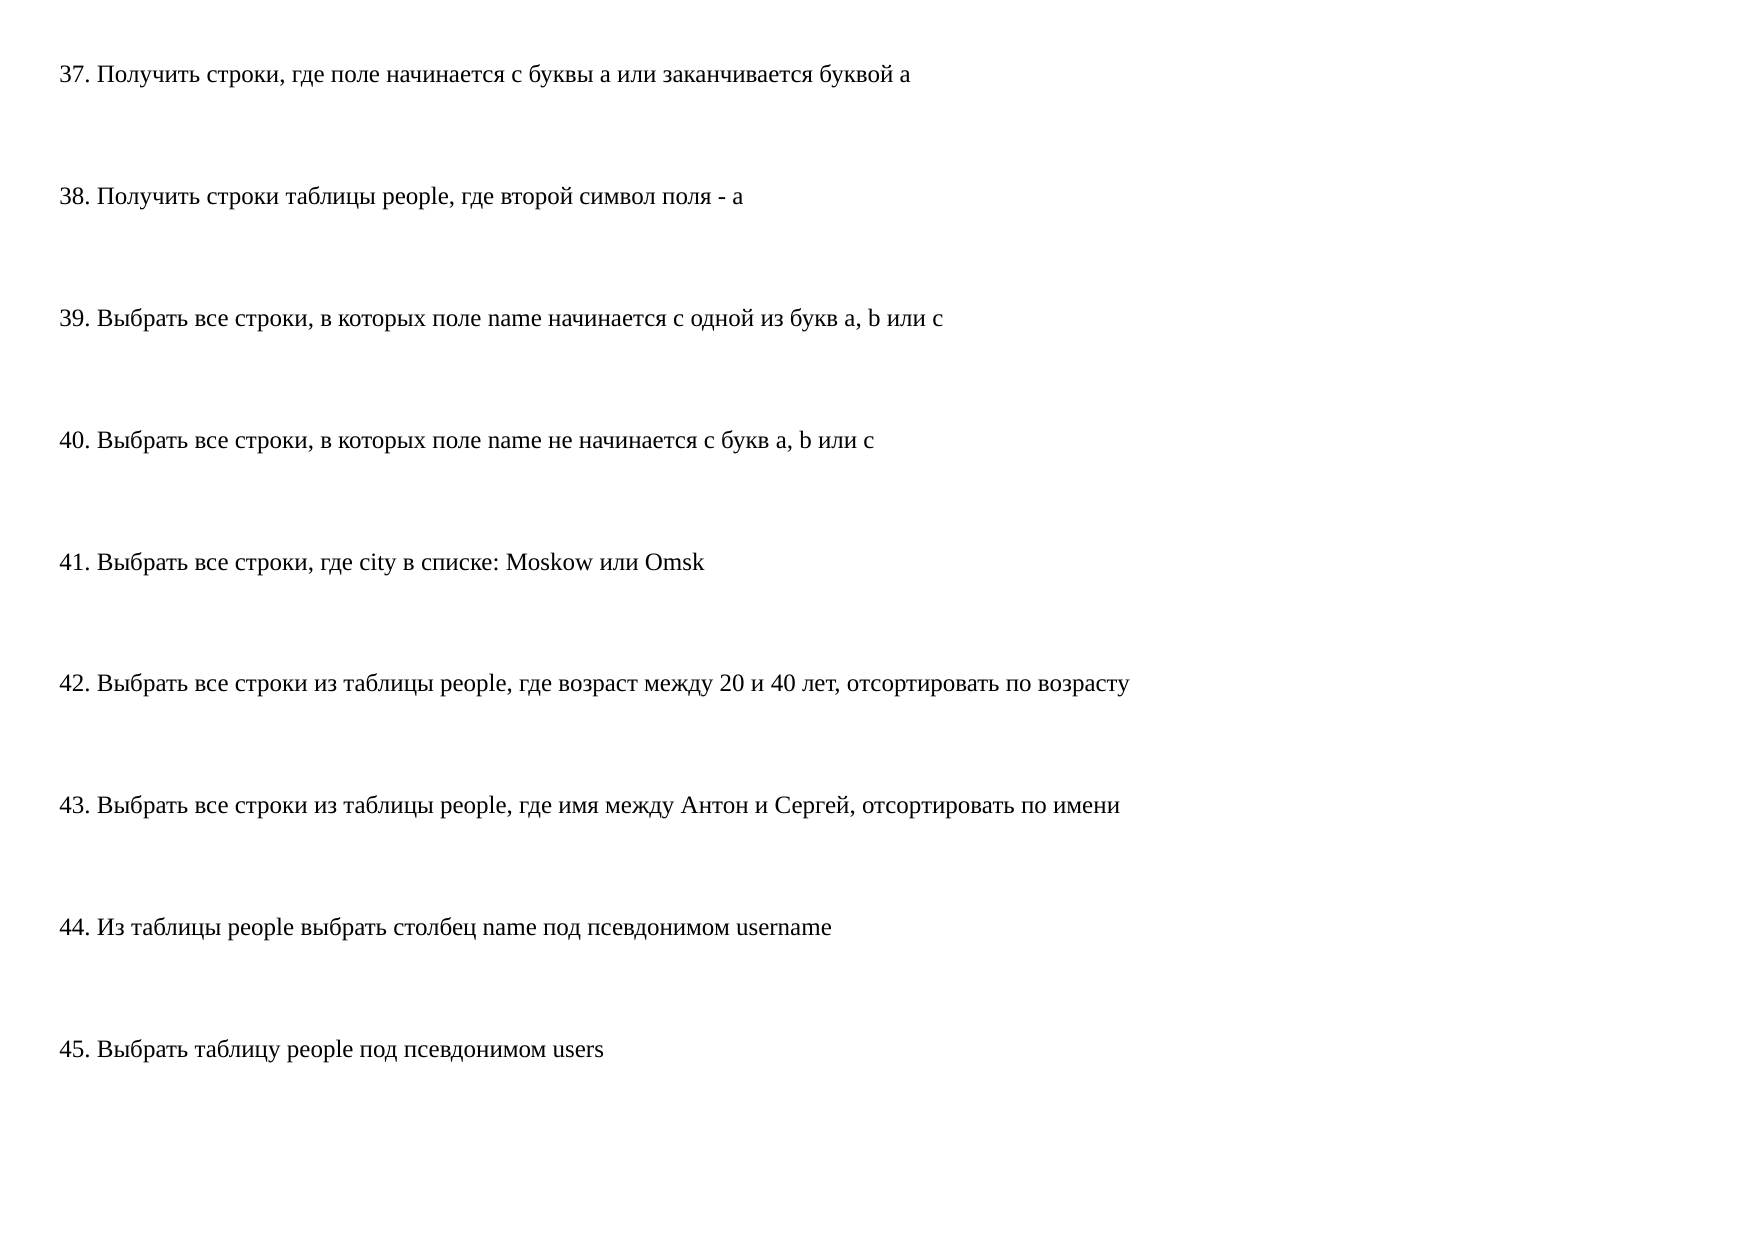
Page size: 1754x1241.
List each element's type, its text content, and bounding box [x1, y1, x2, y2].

text 40. Выбрать все строки, в которых поле name не начинается с букв a, b или c [59, 425, 1695, 453]
text 44. Из таблицы people выбрать столбец name под псевдонимом username [59, 912, 1695, 941]
text 37. Получить строки, где поле начинается с буквы a или заканчивается буквой a [59, 59, 1695, 88]
text 43. Выбрать все строки из таблицы people, где имя между Антон и Сергей, отсортировать по имени [59, 790, 1695, 819]
text 41. Выбрать все строки, где city в списке: Moskow или Omsk [59, 547, 1695, 575]
text 39. Выбрать все строки, в которых поле name начинается с одной из букв a, b или с [59, 303, 1695, 332]
text 42. Выбрать все строки из таблицы people, где возраст между 20 и 40 лет, отсортировать по возрасту [59, 668, 1695, 697]
text 38. Получить строки таблицы people, где второй символ поля - a [59, 181, 1695, 210]
text 45. Выбрать таблицу people под псевдонимом users [59, 1034, 1695, 1063]
